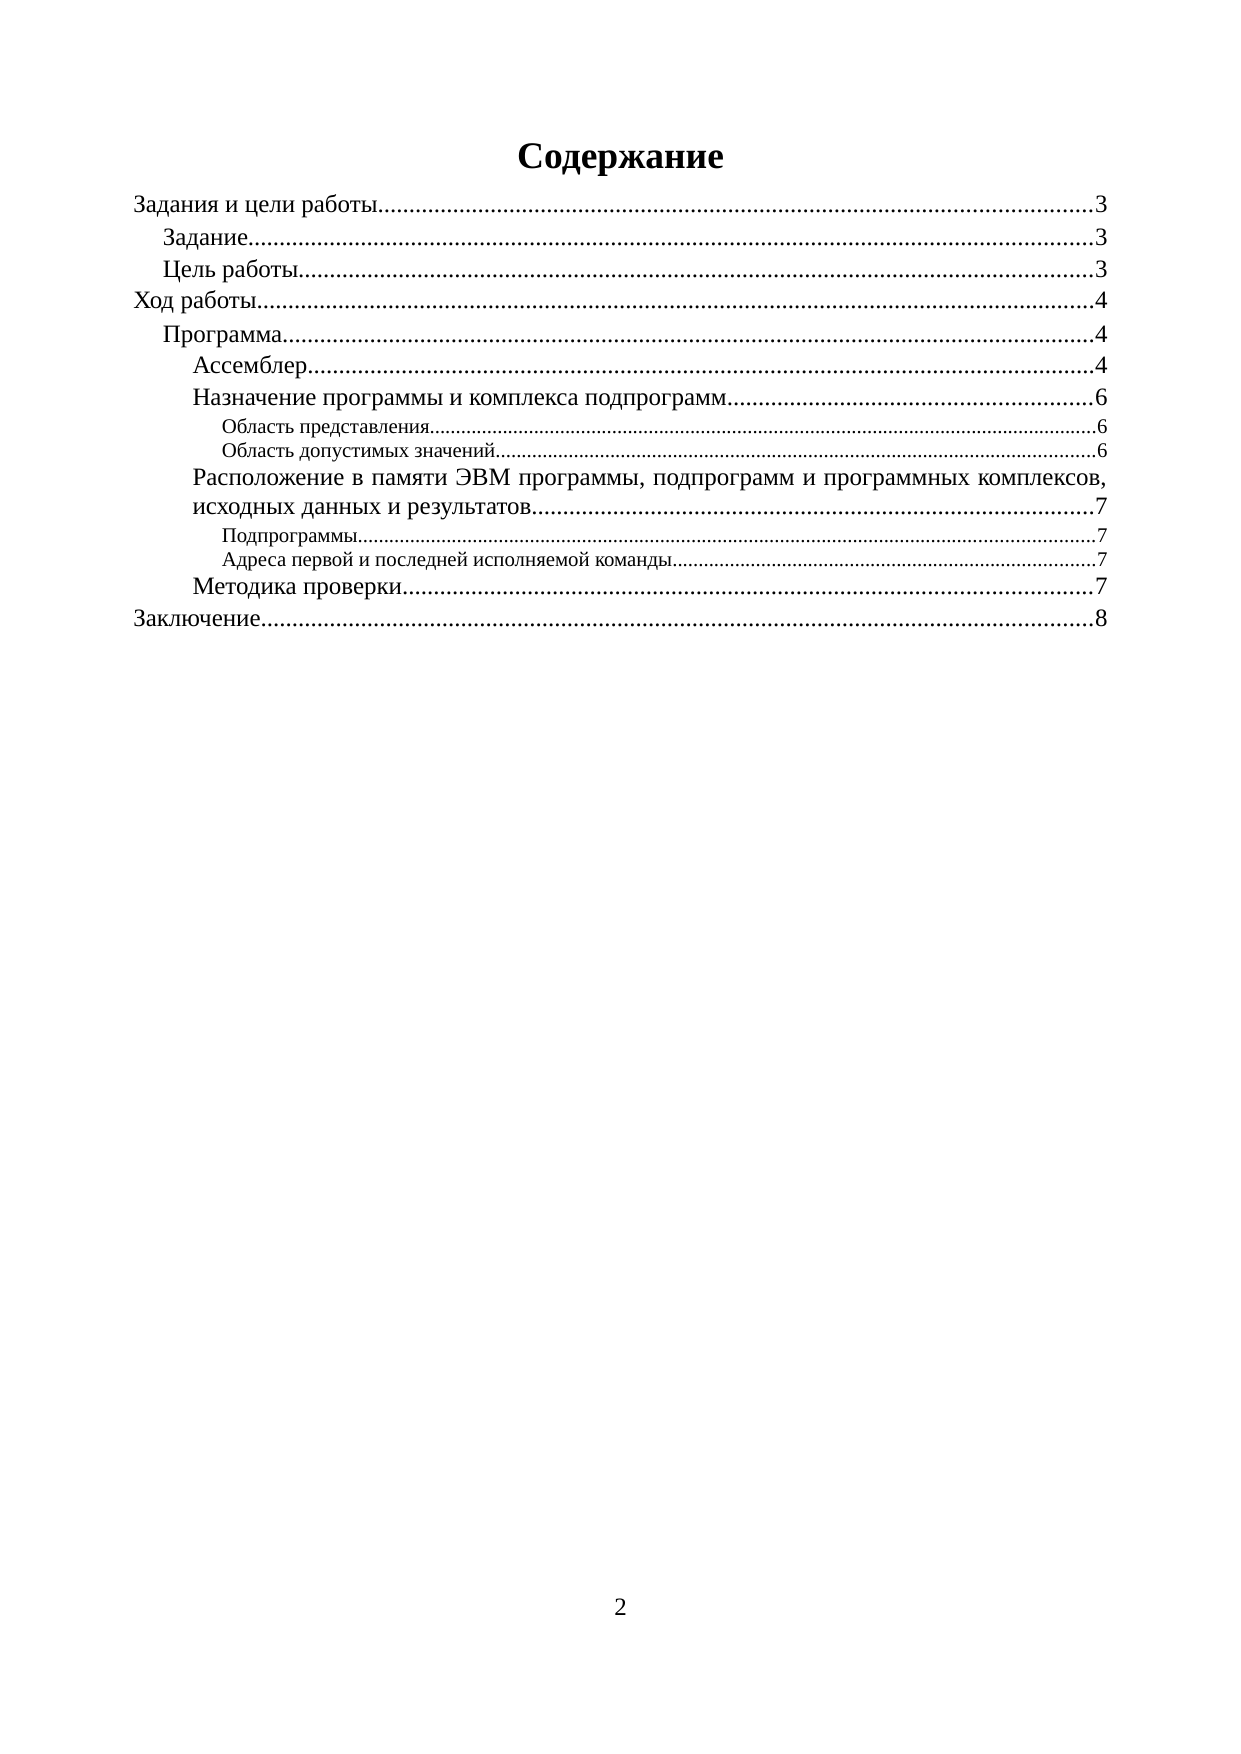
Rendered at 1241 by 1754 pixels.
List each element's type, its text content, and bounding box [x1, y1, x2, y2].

text Методика проверки 7 [192, 571, 1107, 599]
text Программа 4 [163, 319, 1107, 347]
text Задания и цели работы 3 [133, 189, 1107, 217]
text Содержание [133, 133, 1107, 176]
text Область представления 6 [222, 414, 1107, 438]
text Задание 3 [163, 222, 1107, 251]
text Область допустимых значений 6 [222, 438, 1107, 462]
text Расположение в памяти ЭВМ программы, подпрограмм и программных комплексов, исходных данных и результатов 7 [192, 462, 1107, 520]
text Цель работы 3 [163, 254, 1107, 282]
text Ход работы 4 [133, 286, 1107, 314]
text Ассемблер 4 [192, 351, 1107, 379]
text Назначение программы и комплекса подпрограмм 6 [192, 382, 1107, 411]
text Адреса первой и последней исполняемой команды 7 [222, 547, 1107, 571]
text Заключение 8 [133, 603, 1107, 631]
text Подпрограммы 7 [222, 523, 1107, 547]
